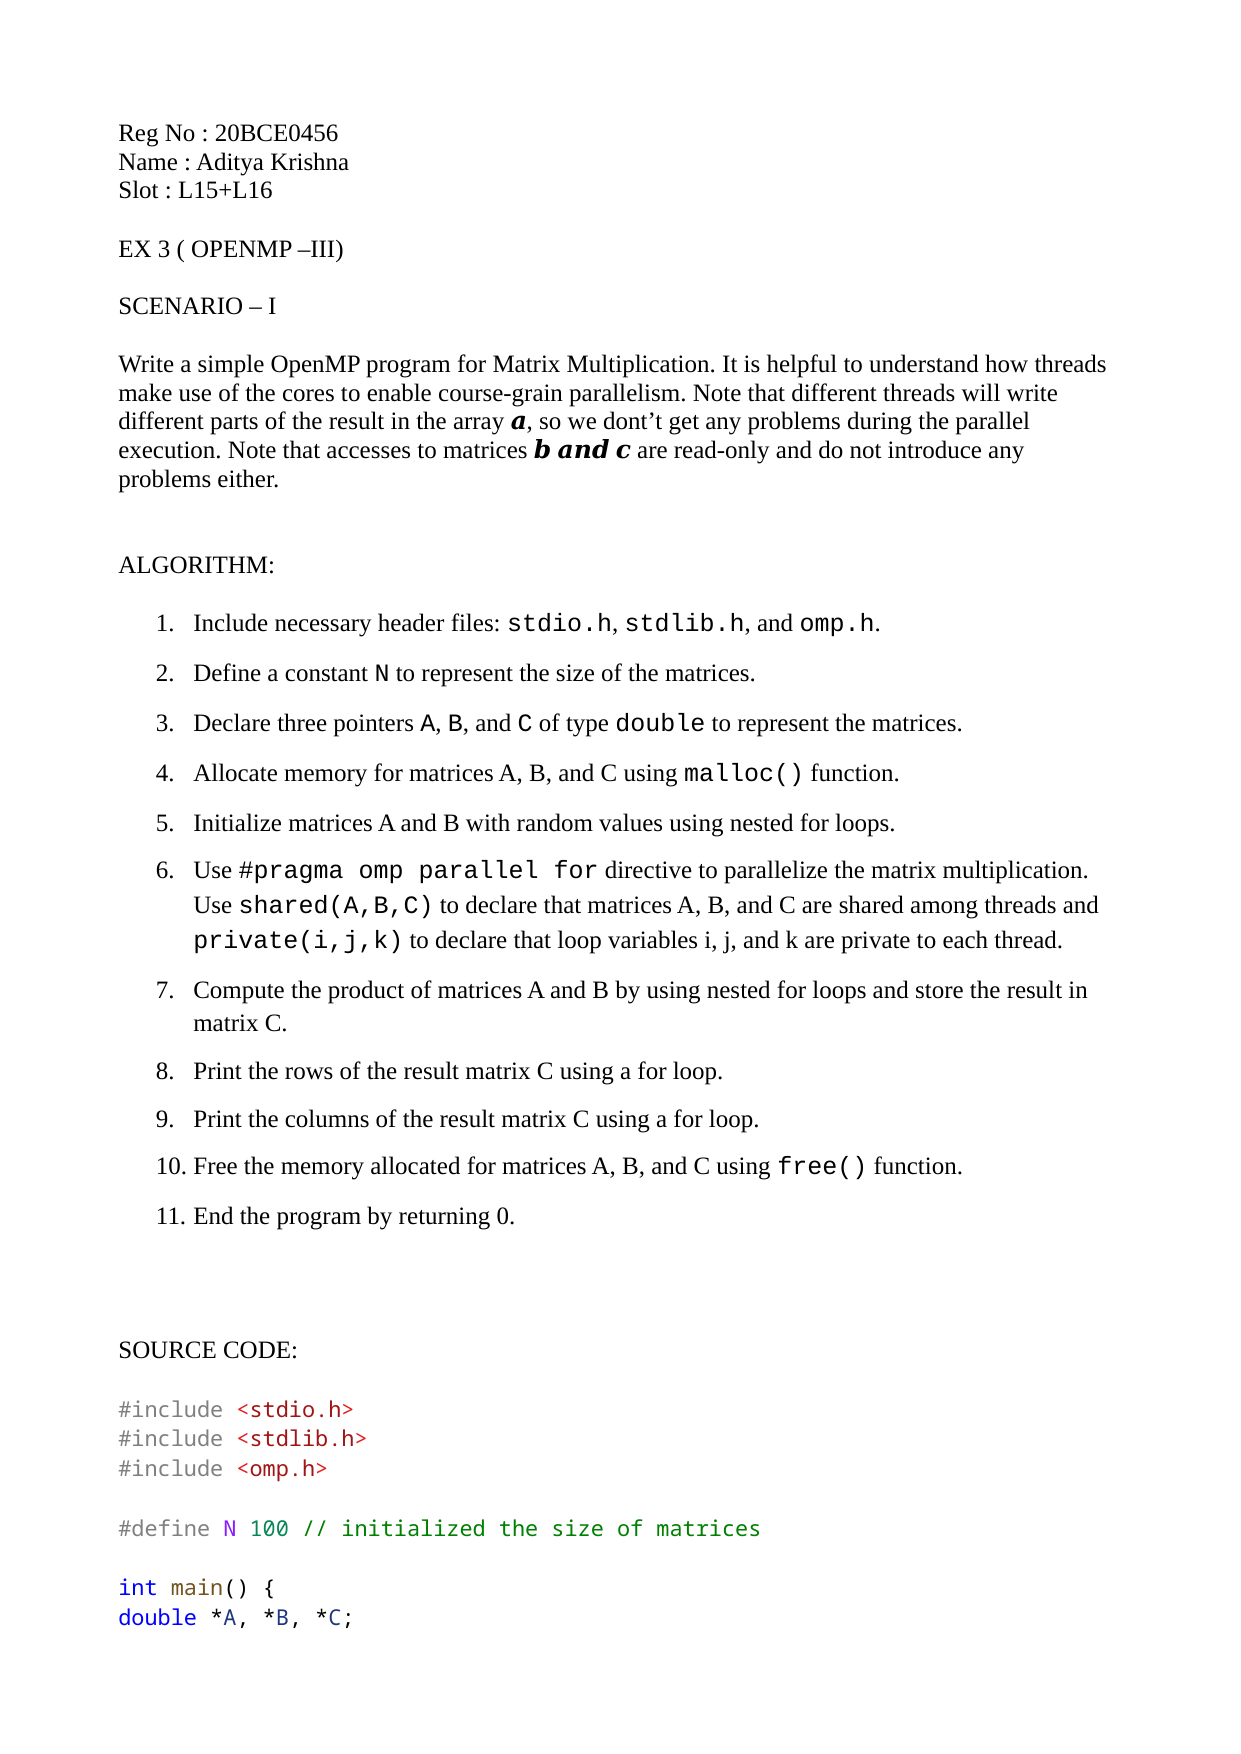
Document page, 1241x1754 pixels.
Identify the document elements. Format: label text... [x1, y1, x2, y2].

text #define N 100 // initialized the size of matrices [118, 1513, 1122, 1542]
text #include <stdio.h> [118, 1394, 1122, 1423]
list End the program by returning 0. [156, 1201, 1122, 1230]
list Use #pragma omp parallel for directive to parallelize the matrix multiplication. Use shared(A,B,C) to declare that matrices A, B, and C are shared among threads and private(i,j,k) to declare that loop variables i, j, and k are private to each thread. [156, 855, 1122, 956]
list Initialize matrices A and B with random values using nested for loops. [156, 808, 1122, 836]
text ALGORITHM: [118, 550, 1122, 579]
text SOURCE CODE: [118, 1335, 1122, 1364]
text double *A, *B, *C; [118, 1602, 1122, 1632]
list Print the rows of the result matrix C using a for loop. [156, 1056, 1122, 1085]
text Write a simple OpenMP program for Matrix Multiplication. It is helpful to understand how threads make use of the cores to enable course-grain parallelism. Note that different threads will write different parts of the result in the array 𝒂, so we dont’t get any problems during the parallel execution. Note that accesses to matrices 𝒃 𝒂𝒏𝒅 𝒄 are read-only and do not introduce any problems either. [118, 349, 1122, 493]
text #include <stdlib.h> [118, 1423, 1122, 1453]
text #include <omp.h> [118, 1453, 1122, 1483]
list Allocate memory for matrices A, B, and C using malloc() function. [156, 758, 1122, 788]
list Free the memory allocated for matrices A, B, and C using free() function. [156, 1151, 1122, 1182]
list Declare three pointers A, B, and C of type double to represent the matrices. [156, 708, 1122, 738]
list Include necessary header files: stdio.h, stdlib.h, and omp.h. [156, 608, 1122, 638]
text int main() { [118, 1572, 1122, 1602]
list Print the columns of the result matrix C using a for loop. [156, 1104, 1122, 1132]
text EX 3 ( OPENMP –III) [118, 234, 1122, 263]
list Define a constant N to represent the size of the matrices. [156, 658, 1122, 688]
list Compute the product of matrices A and B by using nested for loops and store the result in matrix C. [156, 975, 1122, 1037]
text SCENARIO – I [118, 291, 1122, 320]
